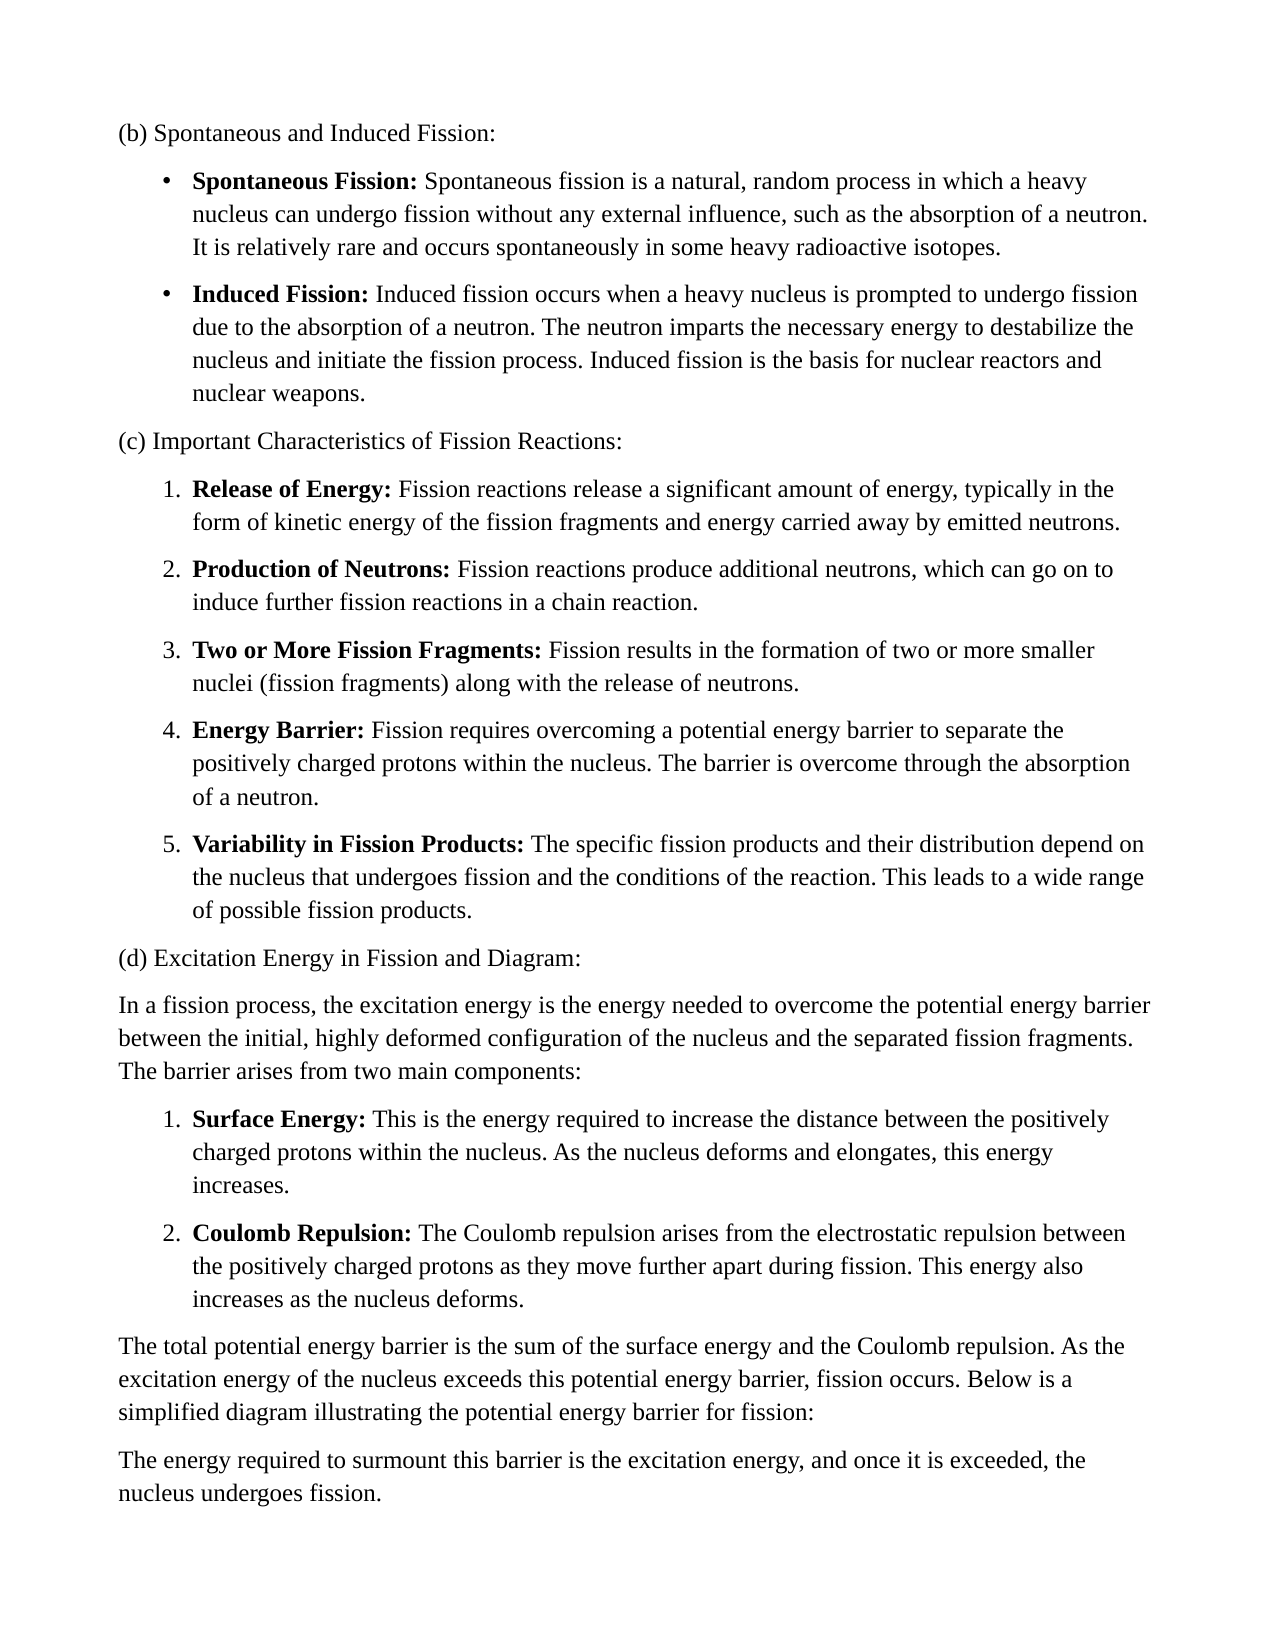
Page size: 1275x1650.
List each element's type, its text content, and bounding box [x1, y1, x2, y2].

text (d) Excitation Energy in Fission and Diagram: [118, 943, 1157, 972]
list Coulomb Repulsion: The Coulomb repulsion arises from the electrostatic repulsion between the positively charged protons as they move further apart during fission. This energy also increases as the nucleus deforms. [162, 1218, 1157, 1312]
text The total potential energy barrier is the sum of the surface energy and the Coulomb repulsion. As the excitation energy of the nucleus exceeds this potential energy barrier, fission occurs. Below is a simplified diagram illustrating the potential energy barrier for fission: [118, 1331, 1157, 1426]
text (b) Spontaneous and Induced Fission: [118, 118, 1157, 147]
list Energy Barrier: Fission requires overcoming a potential energy barrier to separate the positively charged protons within the nucleus. The barrier is overcome through the absorption of a neutron. [162, 716, 1157, 810]
list Spontaneous Fission: Spontaneous fission is a natural, random process in which a heavy nucleus can undergo fission without any external influence, such as the absorption of a neutron. It is relatively rare and occurs spontaneously in some heavy radioactive isotopes. [162, 166, 1157, 261]
list Two or More Fission Fragments: Fission results in the formation of two or more smaller nuclei (fission fragments) along with the release of neutrons. [162, 635, 1157, 697]
list Release of Energy: Fission reactions release a significant amount of energy, typically in the form of kinetic energy of the fission fragments and energy carried away by emitted neutrons. [162, 474, 1157, 535]
list Variability in Fission Products: The specific fission products and their distribution depend on the nucleus that undergoes fission and the conditions of the reaction. This leads to a wide range of possible fission products. [162, 829, 1157, 924]
list Surface Energy: This is the energy required to increase the distance between the positively charged protons within the nucleus. As the nucleus deforms and elongates, this energy increases. [162, 1104, 1157, 1199]
list Production of Neutrons: Fission reactions produce additional neutrons, which can go on to induce further fission reactions in a chain reaction. [162, 554, 1157, 616]
list Induced Fission: Induced fission occurs when a heavy nucleus is prompted to undergo fission due to the absorption of a neutron. The neutron imparts the necessary energy to destabilize the nucleus and initiate the fission process. Induced fission is the basis for nuclear reactors and nuclear weapons. [162, 279, 1157, 407]
text The energy required to surmount this barrier is the excitation energy, and once it is exceeded, the nucleus undergoes fission. [118, 1445, 1157, 1507]
text In a fission process, the excitation energy is the energy needed to overcome the potential energy barrier between the initial, highly deformed configuration of the nucleus and the separated fission fragments. The barrier arises from two main components: [118, 990, 1157, 1085]
text (c) Important Characteristics of Fission Reactions: [118, 426, 1157, 455]
